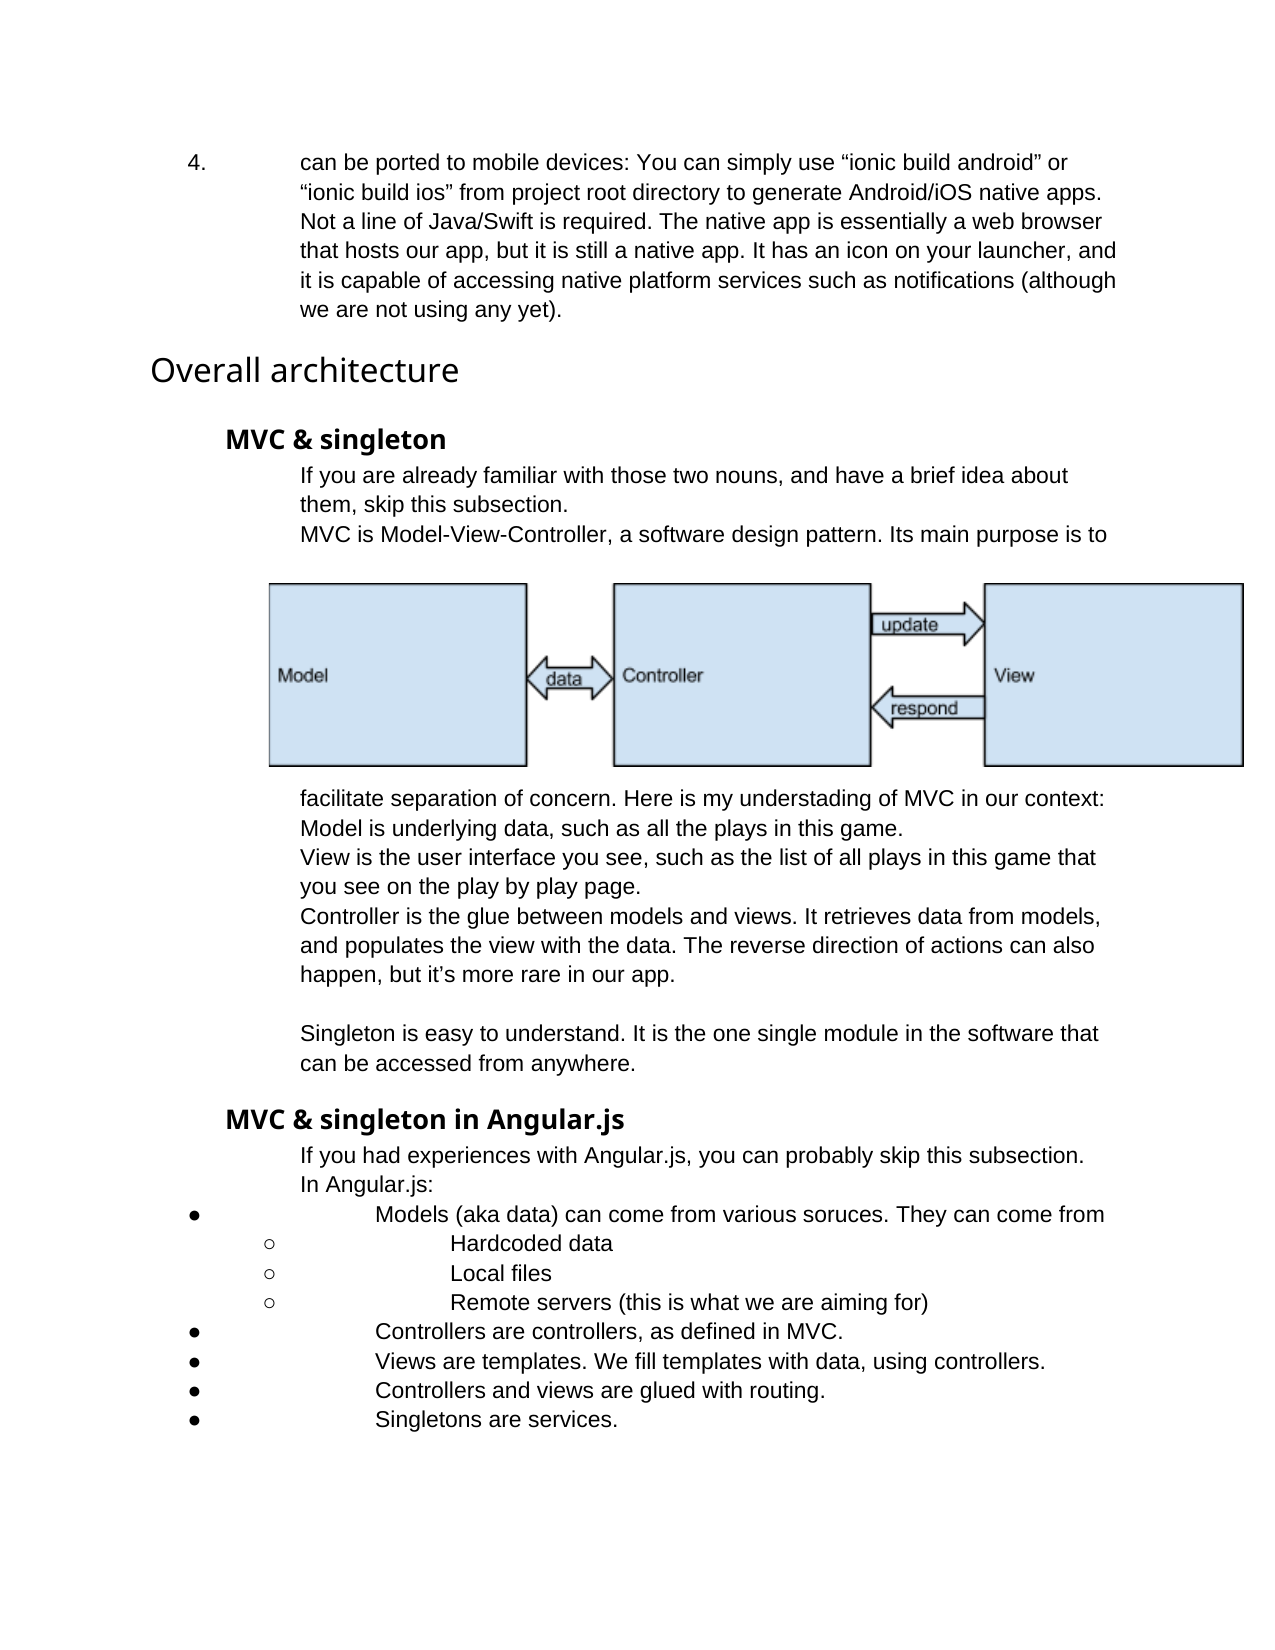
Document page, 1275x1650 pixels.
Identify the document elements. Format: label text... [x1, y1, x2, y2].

text facilitate separation of concern. Here is my understading of MVC in our context: [300, 767, 1125, 811]
text Model is underlying data, such as all the plays in this game. [300, 815, 1125, 841]
list Singletons are services. [187, 1407, 1125, 1433]
list Hardcoded data [262, 1231, 1125, 1257]
subtitle MVC & singleton [150, 420, 1125, 457]
list Models (aka data) can come from various soruces. They can come from [187, 1202, 1125, 1227]
list Controllers and views are glued with routing. [187, 1378, 1125, 1403]
subtitle Overall architecture [150, 347, 1125, 392]
list can be ported to mobile devices: You can simply use “ionic build android” or “ionic build ios” from project root directory to generate Android/iOS native apps. Not a line of Java/Swift is required. The native app is essentially a web browser that hosts our app, but it is still a native app. It has an icon on your launcher, and it is capable of accessing native platform services such as notifications (although we are not using any yet). [187, 150, 1125, 322]
text View is the user interface you see, such as the list of all plays in this game that you see on the play by play page. [300, 844, 1125, 899]
text In Angular.js: [300, 1172, 1125, 1198]
list Local files [262, 1260, 1125, 1286]
subtitle MVC & singleton in Angular.js [150, 1100, 1125, 1137]
list Views are templates. We fill templates with data, using controllers. [187, 1348, 1125, 1374]
text Singleton is easy to understand. It is the one single module in the software that can be accessed from anywhere. [300, 1021, 1125, 1076]
picture [268, 583, 1244, 767]
text MVC is Model-View-Controller, a software design pattern. Its main purpose is to [300, 521, 1125, 583]
list Controllers are controllers, as defined in MVC. [187, 1319, 1125, 1345]
text Controller is the glue between models and views. It retrieves data from models, and populates the view with the data. The reverse direction of actions can also happen, but it’s more rare in our app. [300, 903, 1125, 988]
text If you had experiences with Angular.js, you can probably skip this subsection. [300, 1143, 1125, 1168]
text If you are already familiar with those two nouns, and have a brief idea about them, skip this subsection. [300, 462, 1125, 517]
list Remote servers (this is what we are aiming for) [262, 1290, 1125, 1315]
